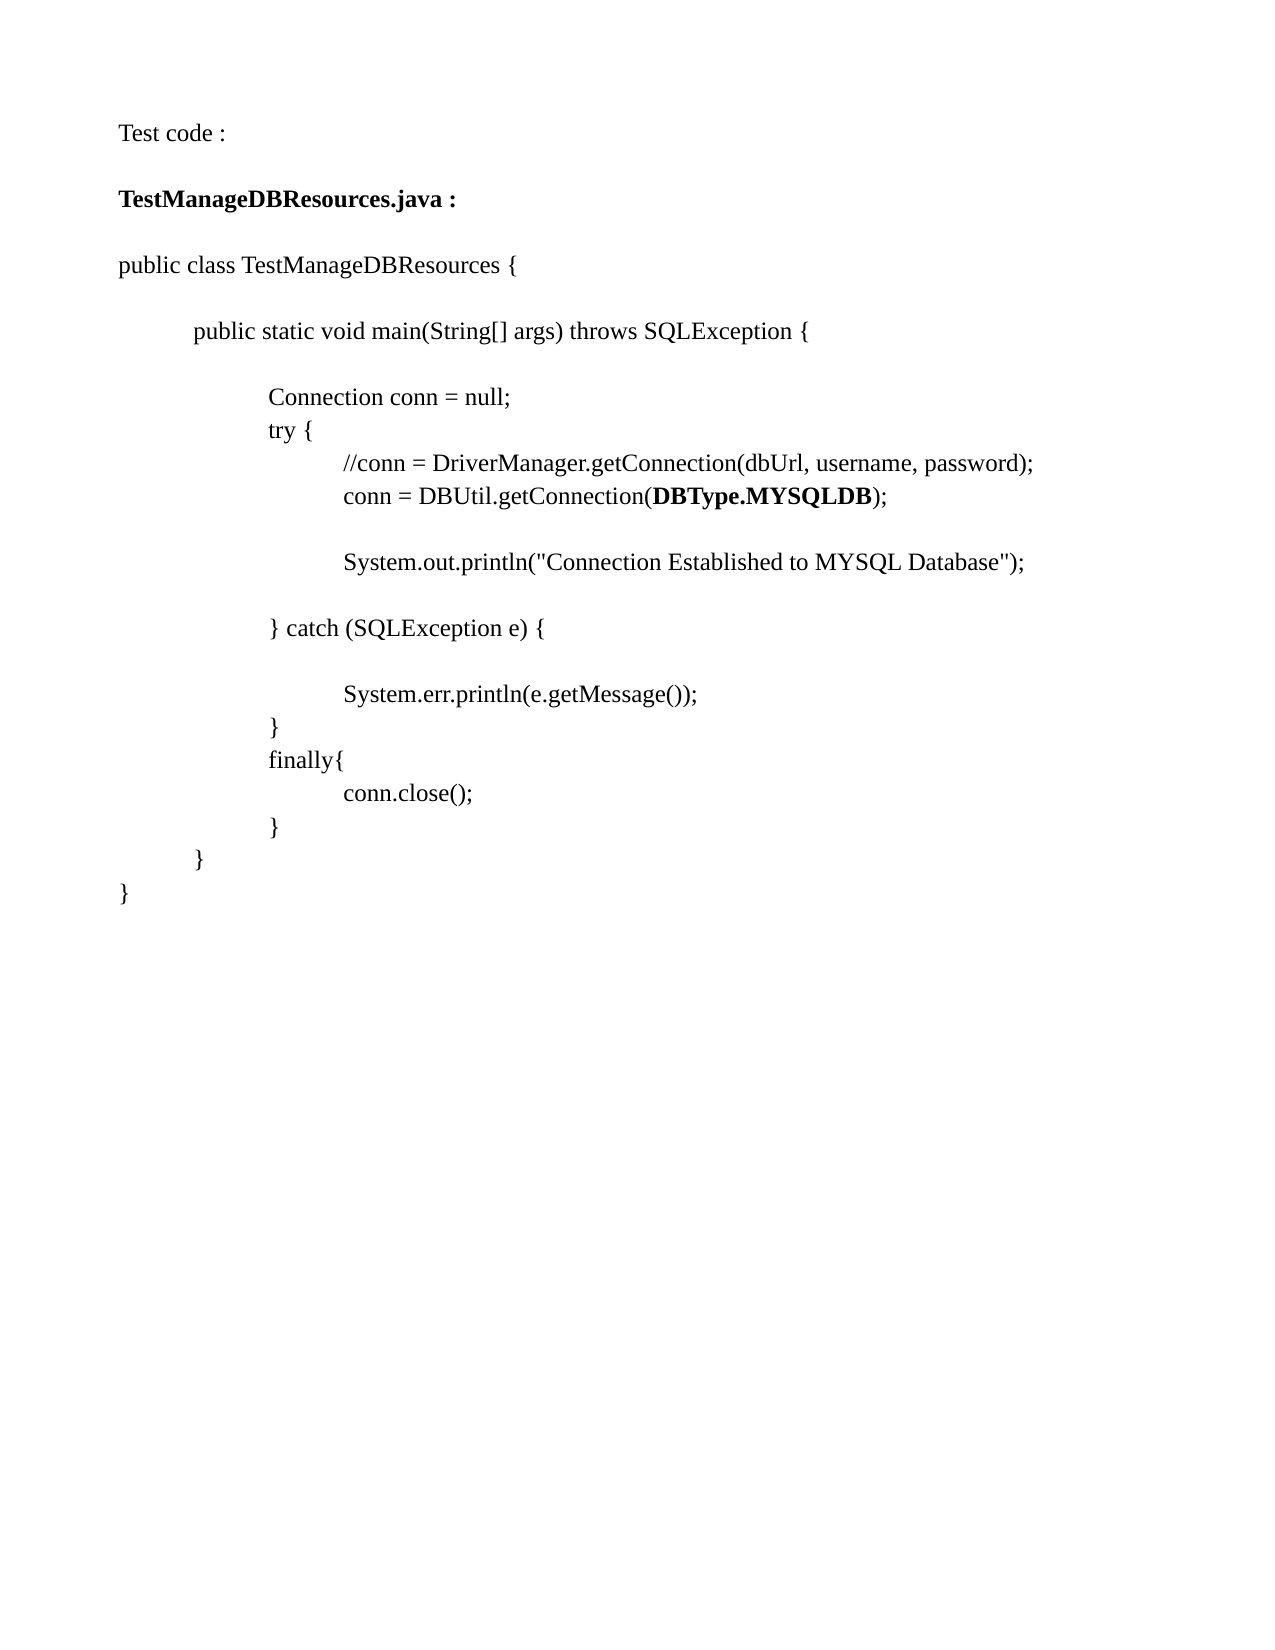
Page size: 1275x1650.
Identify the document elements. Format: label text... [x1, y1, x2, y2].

text System.err.println(e.getMessage()); [118, 679, 1157, 708]
text } [118, 878, 1157, 906]
text Test code : [118, 118, 1157, 147]
text } [118, 812, 1157, 840]
text public class TestManageDBResources { [118, 250, 1157, 279]
text finally{ [118, 746, 1157, 774]
text } [118, 844, 1157, 873]
text try { [118, 415, 1157, 444]
text Connection conn = null; [118, 382, 1157, 411]
text System.out.println("Connection Established to MYSQL Database"); [118, 547, 1157, 576]
text public static void main(String[] args) throws SQLException { [118, 316, 1157, 345]
text } [118, 712, 1157, 741]
text conn.close(); [118, 778, 1157, 807]
text //conn = DriverManager.getConnection(dbUrl, username, password); [118, 448, 1157, 477]
text } catch (SQLException e) { [118, 613, 1157, 642]
text conn = DBUtil.getConnection(DBType.MYSQLDB); [118, 481, 1157, 510]
text TestManageDBResources.java : [118, 184, 1157, 213]
